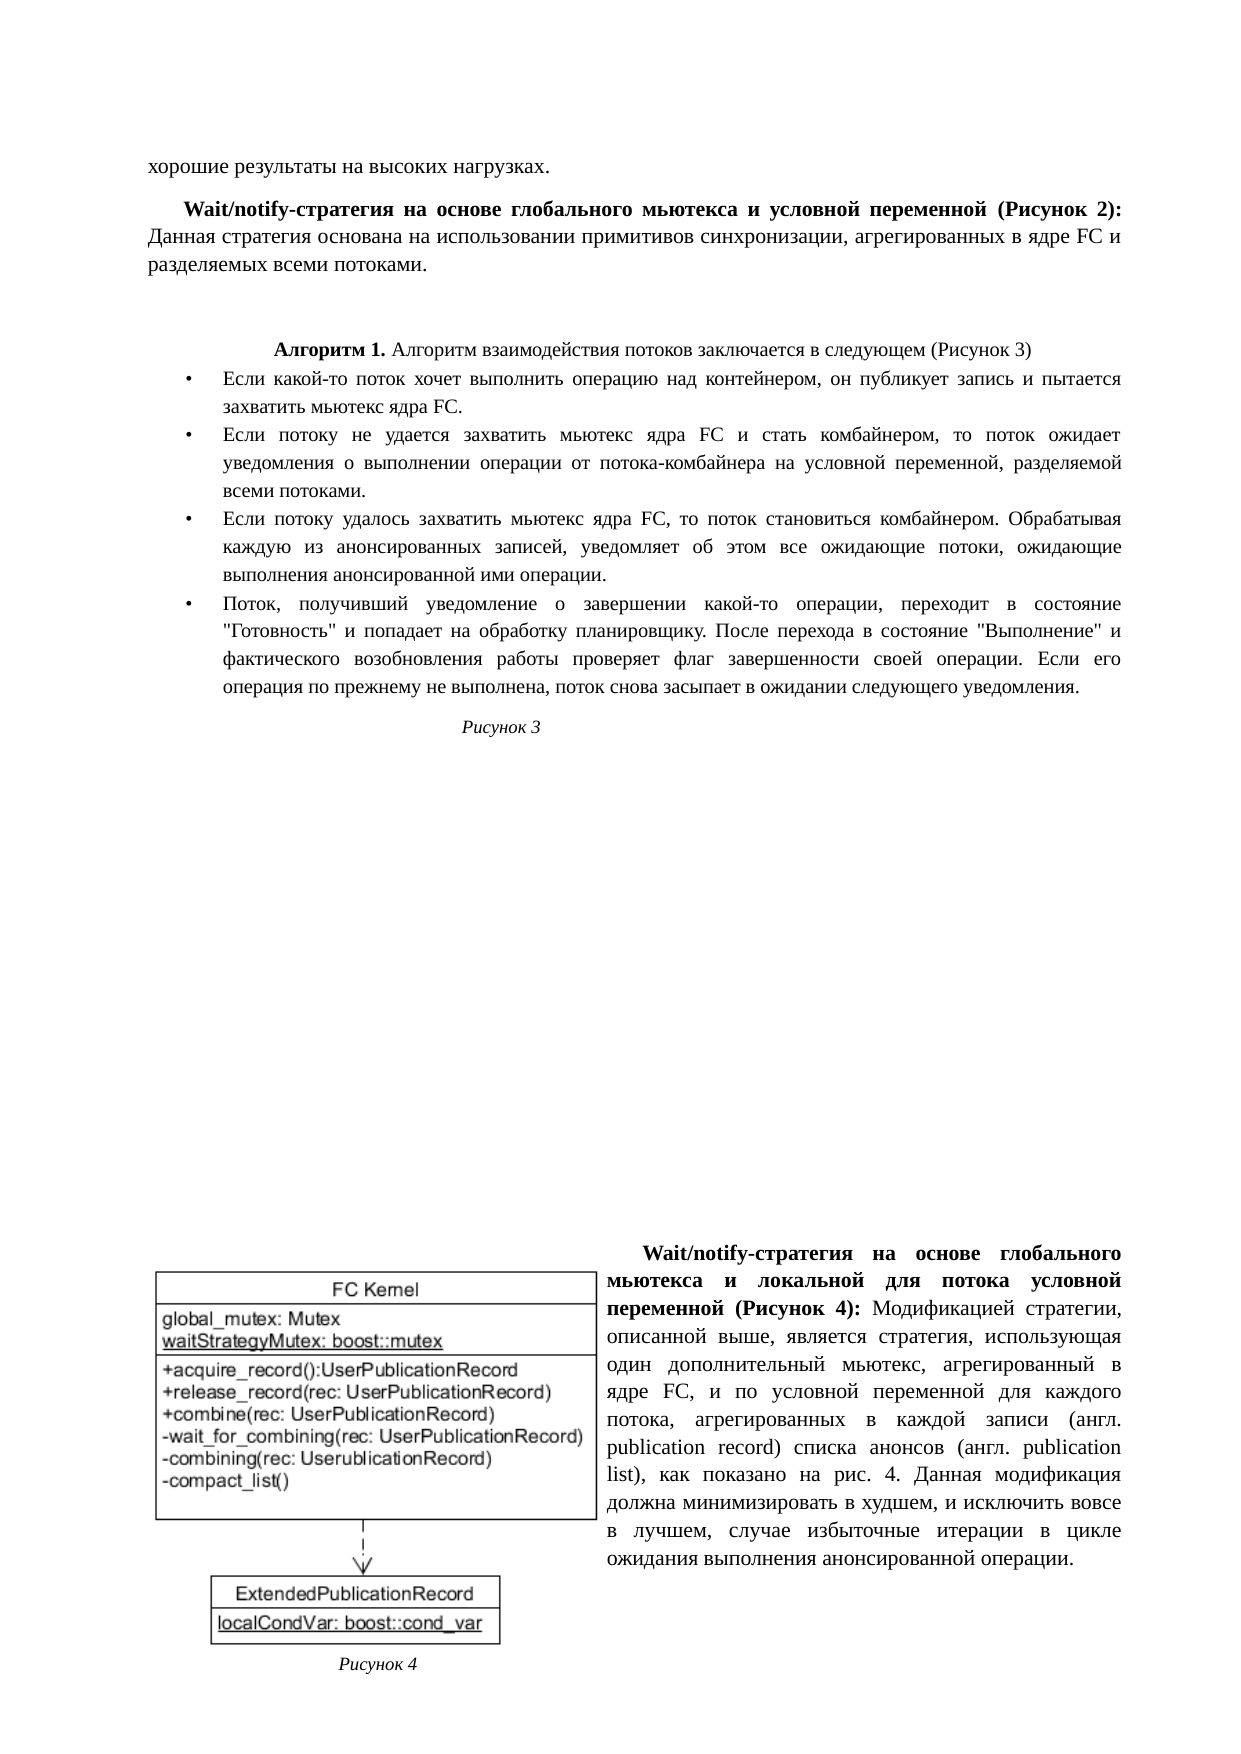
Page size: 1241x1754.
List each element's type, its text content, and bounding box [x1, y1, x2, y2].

list Если какой-то поток хочет выполнить операцию над контейнером, он публикует запись и пытается захватить мьютекс ядра FC. [185, 366, 1122, 418]
picture [150, 1266, 607, 1653]
text Wait/notify-стратегия на основе глобального мьютекса и условной переменной (Рисунок 2): Данная стратегия основана на использовании примитивов синхронизации, агрегированных в ядре FC и разделяемых всеми потоками. [148, 196, 1122, 276]
text Рисунок 3 [183, 716, 821, 737]
list Если потоку удалось захватить мьютекс ядра FC, то поток становиться комбайнером. Обрабатывая каждую из анонсированных записей, уведомляет об этом все ожидающие потоки, ожидающие выполнения анонсированной ими операции. [185, 507, 1122, 586]
text Рисунок 4 [150, 1653, 607, 1674]
list Поток, получивший уведомление о завершении какой-то операции, переходит в состояние "Готовность" и попадает на обработку планировщику. После перехода в состояние "Выполнение" и фактического возобновления работы проверяет флаг завершенности своей операции. Если его операция по прежнему не выполнена, поток снова засыпает в ожидании следующего уведомления. [185, 591, 1122, 698]
text Wait/notify-стратегия на основе глобального мьютекса и локальной для потока условной переменной (Рисунок 4): Модификацией стратегии, описанной выше, является стратегия, использующая один дополнительный мьютекс, агрегированный в ядре FC, и по условной переменной для каждого потока, агрегированных в каждой записи (англ. publication record) списка анонсов (англ. publication list), как показано на рис. 4. Данная модификация должна минимизировать в худшем, и исключить вовсе в лучшем, случае избыточные итерации в цикле ожидания выполнения анонсированной операции. [148, 1240, 1122, 1570]
text хорошие результаты на высоких нагрузках. [148, 153, 1122, 179]
list Если потоку не удается захватить мьютекс ядра FC и стать комбайнером, то поток ожидает уведомления о выполнении операции от потока-комбайнера на условной переменной, разделяемой всеми потоками. [185, 423, 1122, 502]
